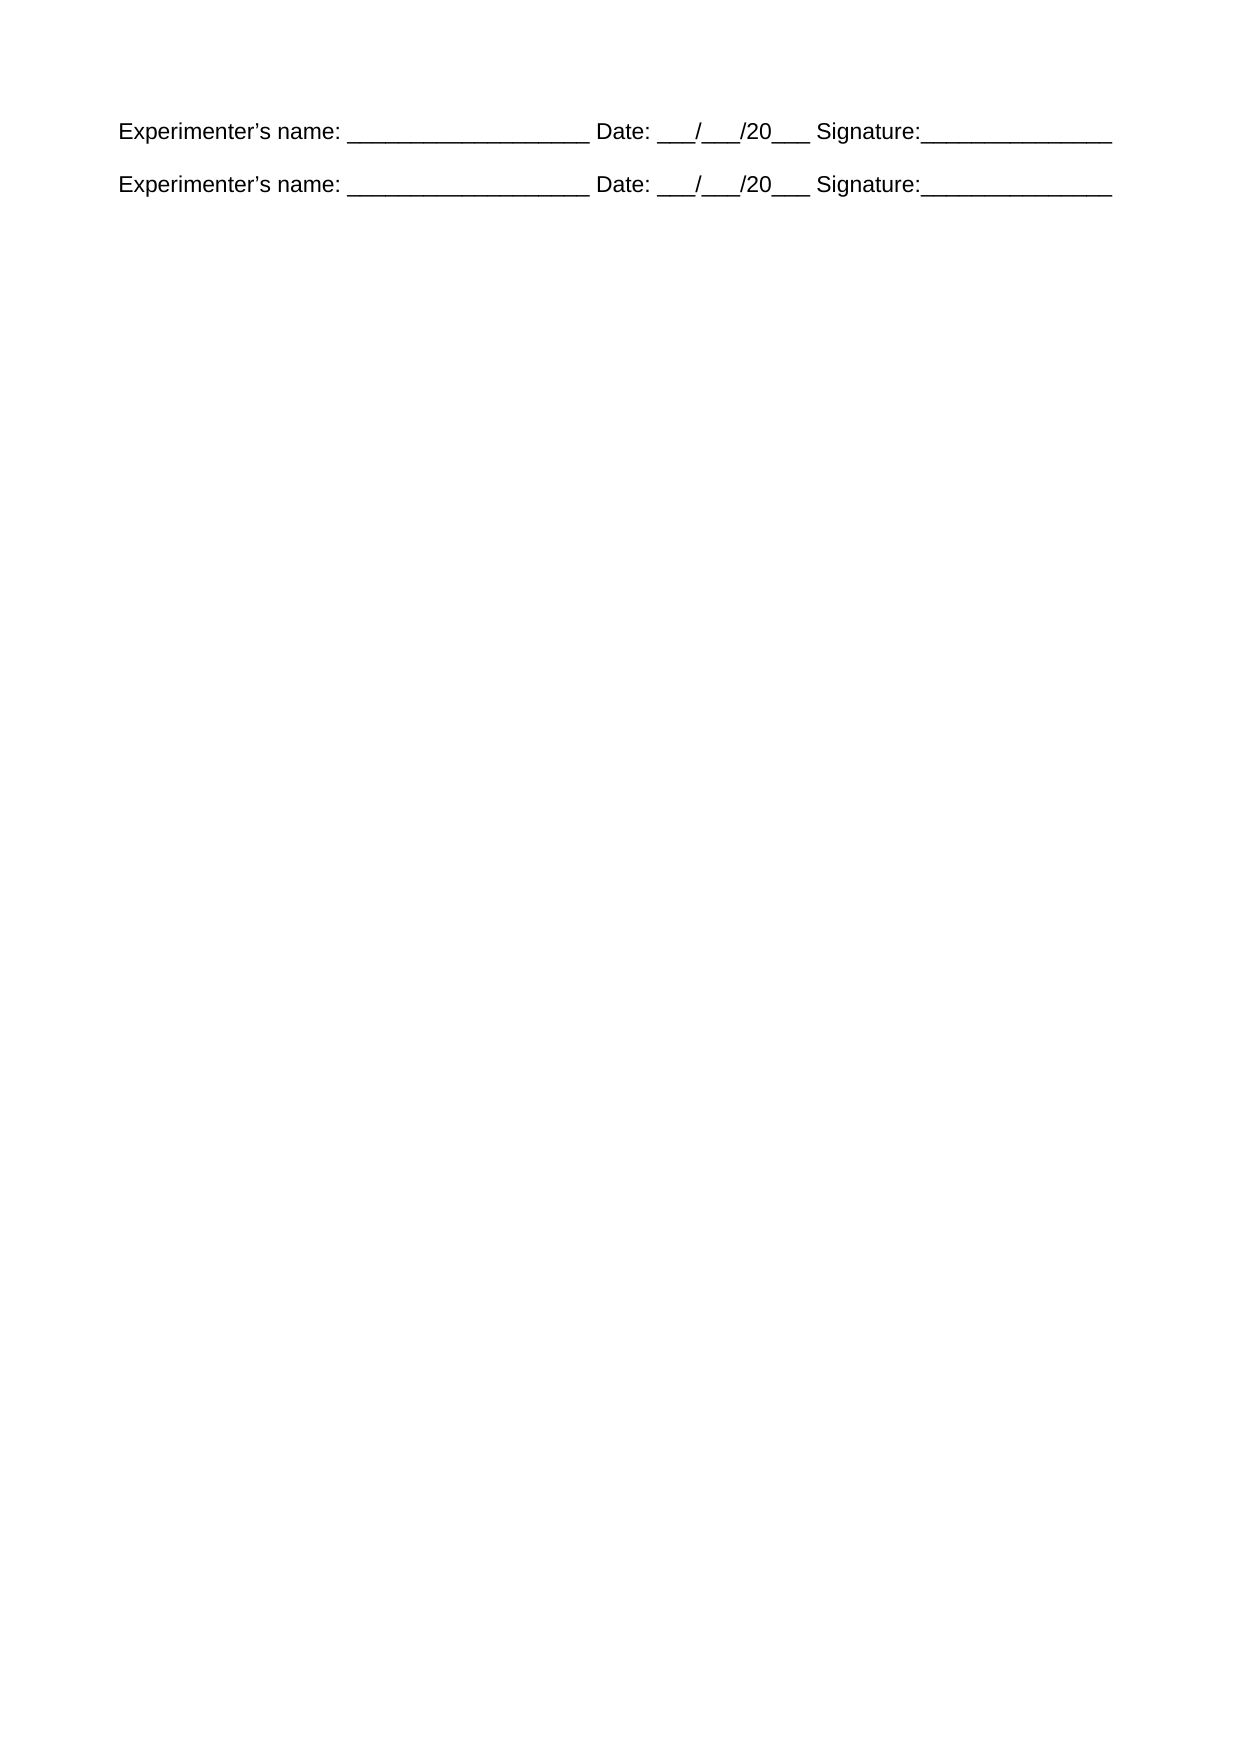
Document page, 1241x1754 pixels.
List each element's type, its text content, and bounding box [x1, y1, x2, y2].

text Experimenter’s name: ___________________ Date: ___/___/20___ Signature:_______________ [118, 118, 1122, 144]
text Experimenter’s name: ___________________ Date: ___/___/20___ Signature:_______________ [118, 171, 1122, 197]
